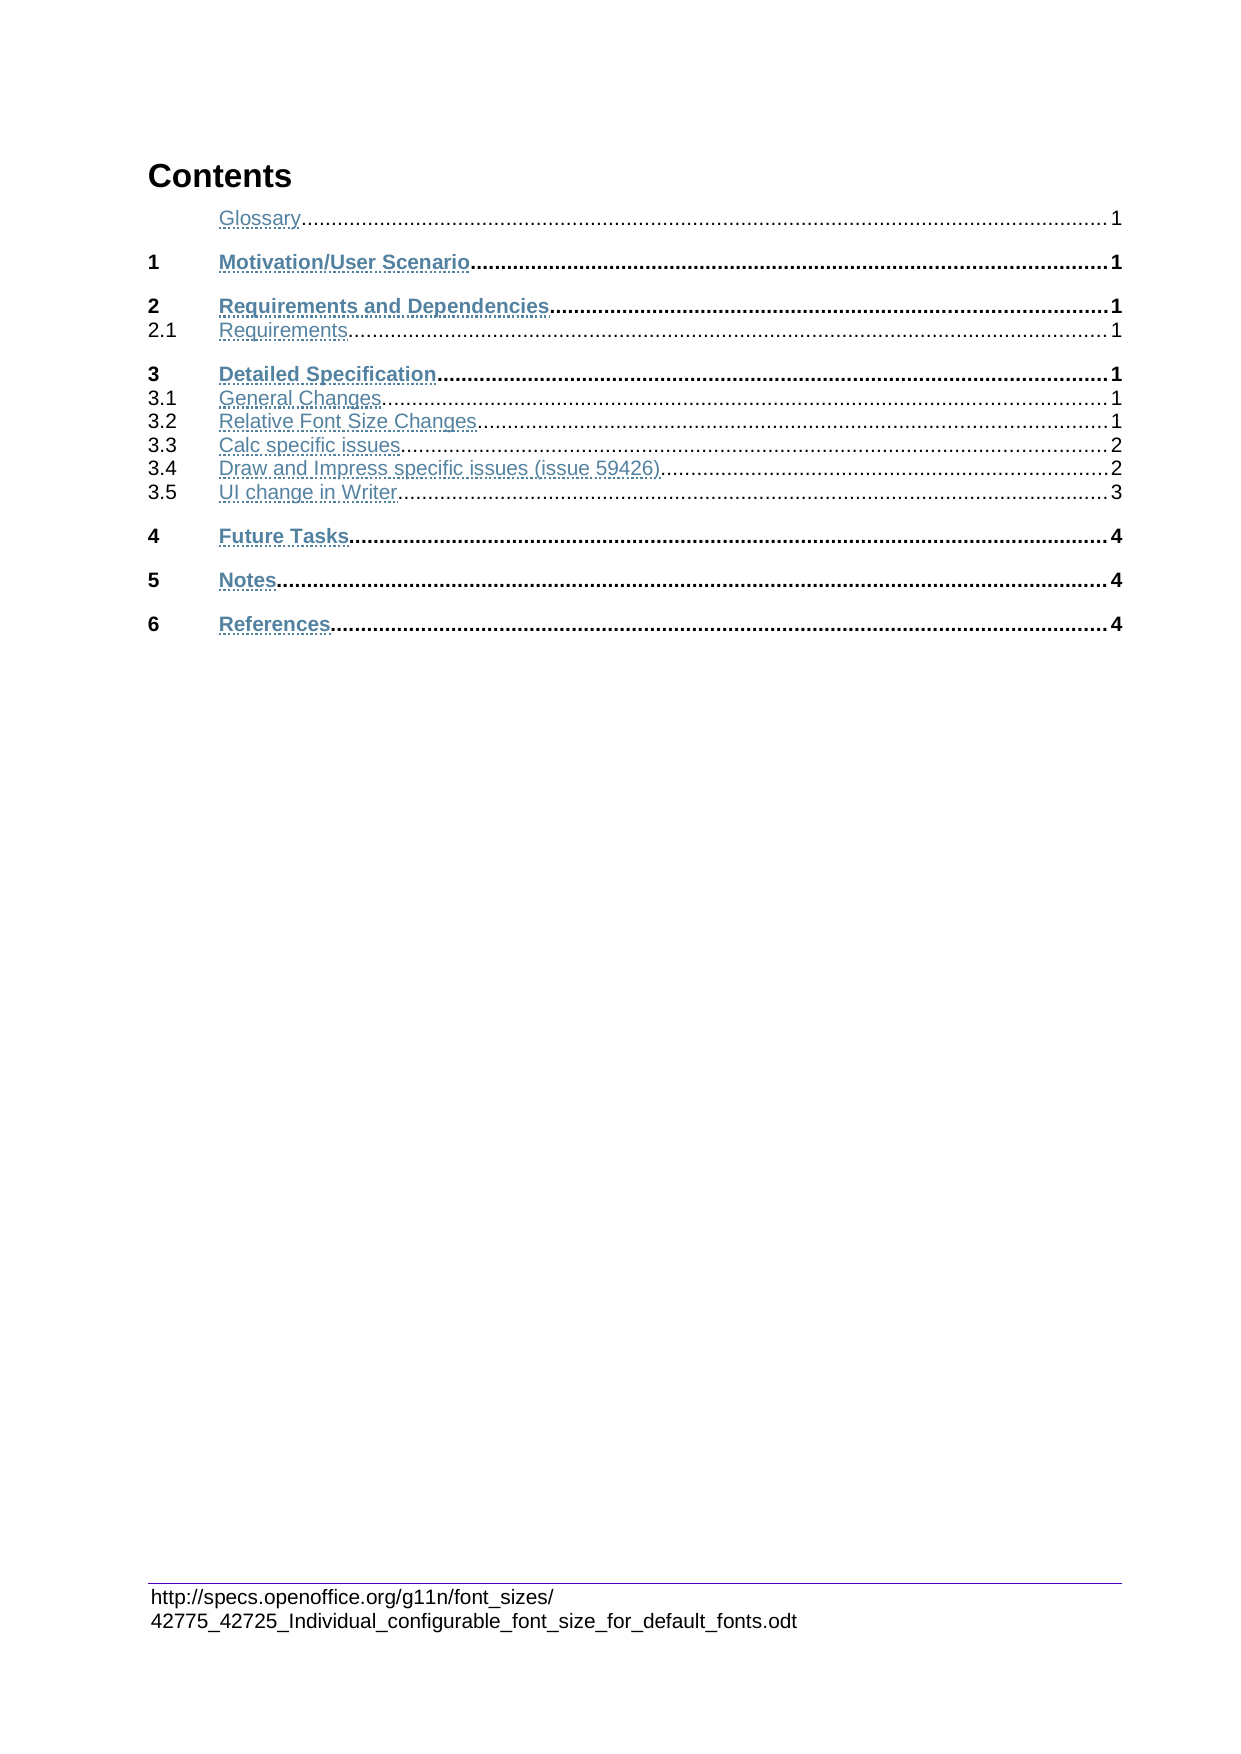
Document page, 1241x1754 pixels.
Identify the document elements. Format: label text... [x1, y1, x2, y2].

text 3.5 UI change in Writer 3 [148, 480, 1122, 504]
text 3.1 General Changes 1 [148, 386, 1122, 410]
text 3.2 Relative Font Size Changes 1 [148, 410, 1122, 433]
text 5 Notes 4 [148, 569, 1122, 592]
subtitle Contents [148, 157, 1122, 194]
text 3.4 Draw and Impress specific issues (issue 59426) 2 [148, 457, 1122, 480]
text 4 Future Tasks 4 [148, 524, 1122, 548]
text 1 Motivation/User Scenario 1 [148, 251, 1122, 274]
text 3 Detailed Specification 1 [148, 363, 1122, 386]
text 2 Requirements and Dependencies 1 [148, 295, 1122, 318]
text Glossary 1 [148, 207, 1122, 230]
text 3.3 Calc specific issues 2 [148, 433, 1122, 457]
text 2.1 Requirements 1 [148, 318, 1122, 342]
text 6 References 4 [148, 613, 1122, 636]
